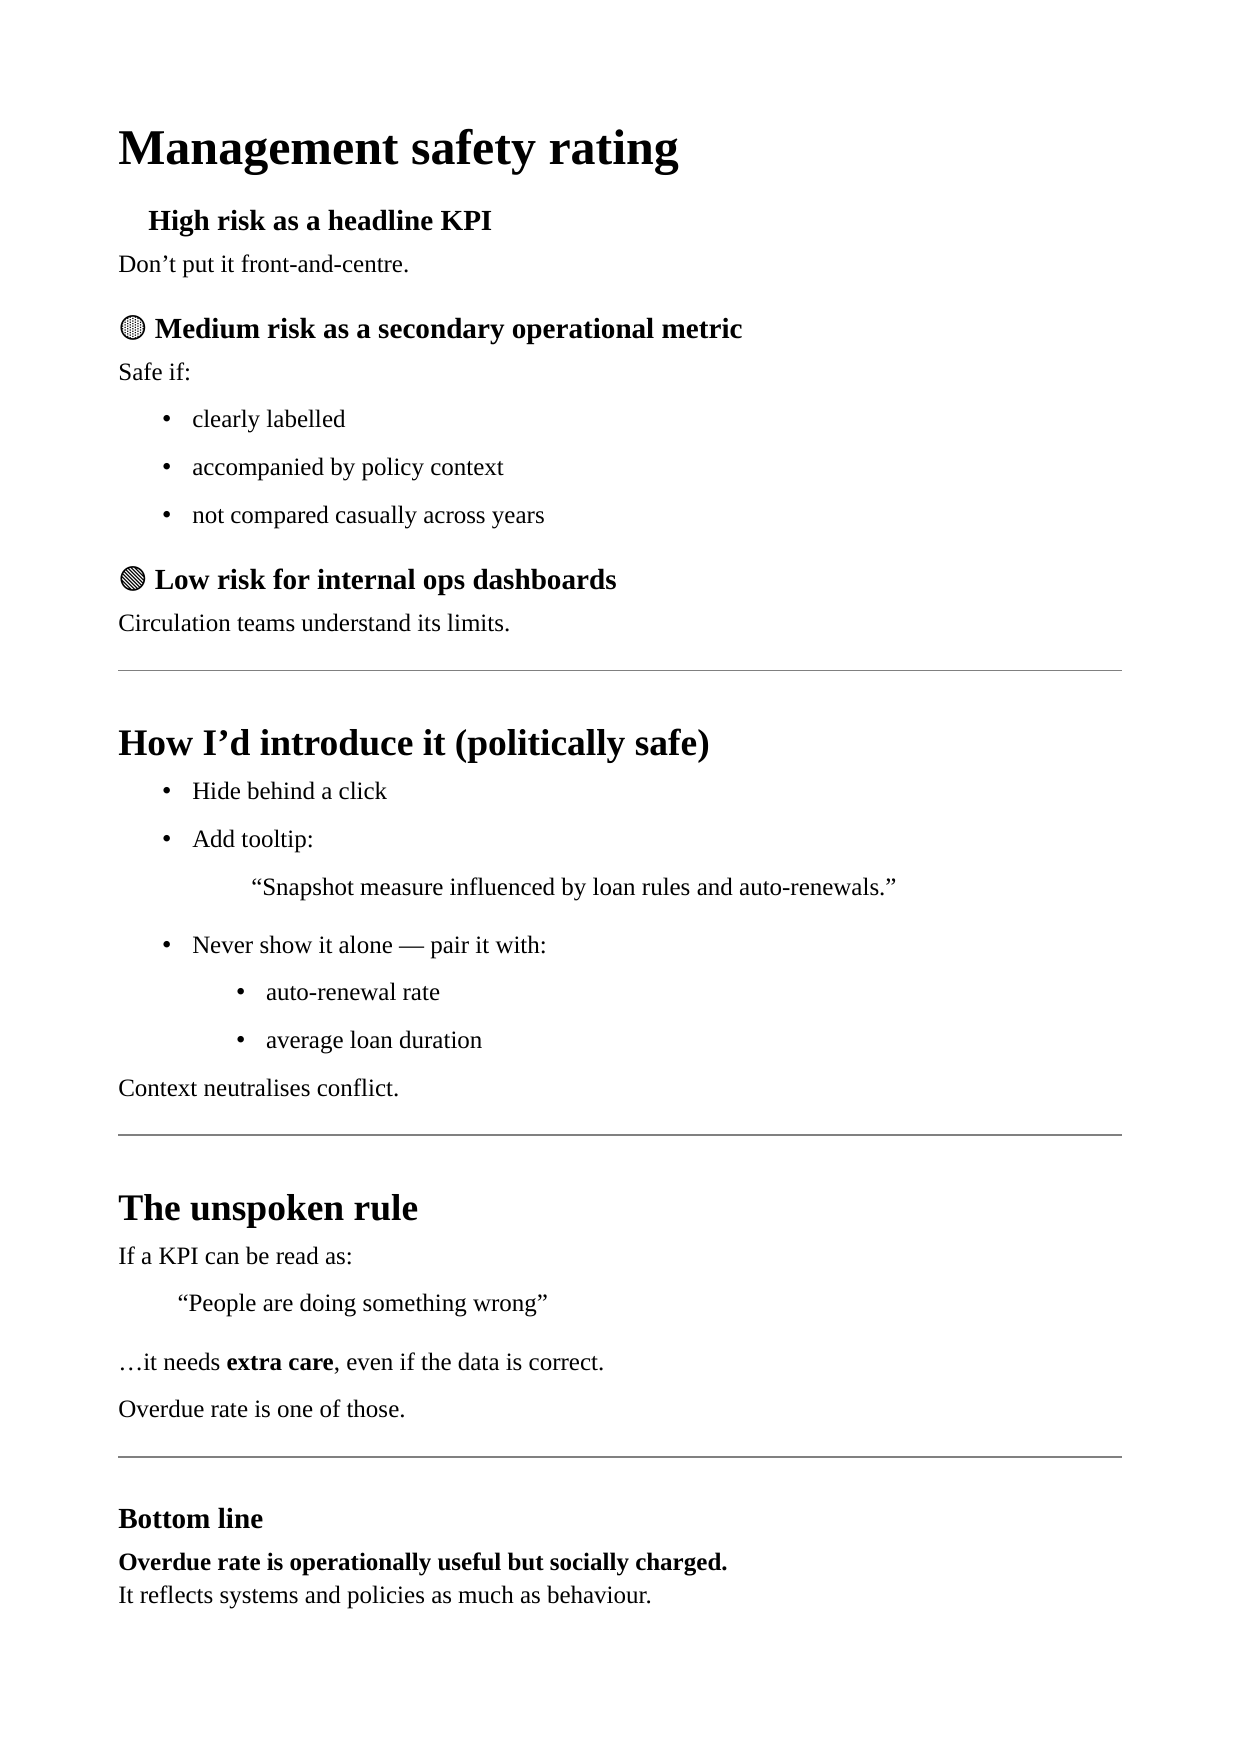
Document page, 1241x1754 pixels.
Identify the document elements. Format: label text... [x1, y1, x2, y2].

subtitle 🔴 High risk as a headline KPI [118, 203, 1122, 236]
text “People are doing something wrong” [177, 1288, 1063, 1317]
text Circulation teams understand its limits. [118, 608, 1122, 637]
text …it needs extra care, even if the data is correct. [118, 1347, 1122, 1376]
text Overdue rate is one of those. [118, 1394, 1122, 1423]
subtitle 🟢 Low risk for internal ops dashboards [118, 562, 1122, 596]
subtitle Management safety rating [118, 118, 1122, 176]
list Hide behind a click [162, 776, 1122, 805]
list clearly labelled [162, 404, 1122, 433]
list accompanied by policy context [162, 452, 1122, 481]
subtitle How I’d introduce it (politically safe) [118, 721, 1122, 764]
list not compared casually across years [162, 500, 1122, 528]
text Safe if: [118, 357, 1122, 386]
list Add tooltip: [162, 824, 1122, 853]
list average loan duration [236, 1025, 1122, 1054]
list “Snapshot measure influenced by loan rules and auto-renewals.” [222, 872, 1063, 900]
subtitle Bottom line [118, 1501, 1122, 1534]
text If a KPI can be read as: [118, 1241, 1122, 1270]
subtitle 🟡 Medium risk as a secondary operational metric [118, 311, 1122, 344]
text Don’t put it front-and-centre. [118, 249, 1122, 277]
subtitle The unspoken rule [118, 1185, 1122, 1228]
text Context neutralises conflict. [118, 1073, 1122, 1101]
list auto-renewal rate [236, 977, 1122, 1006]
list Never show it alone — pair it with: [162, 930, 1122, 958]
text Overdue rate is operationally useful but socially charged. It reflects systems and policies as much as behaviour. [118, 1547, 1122, 1609]
